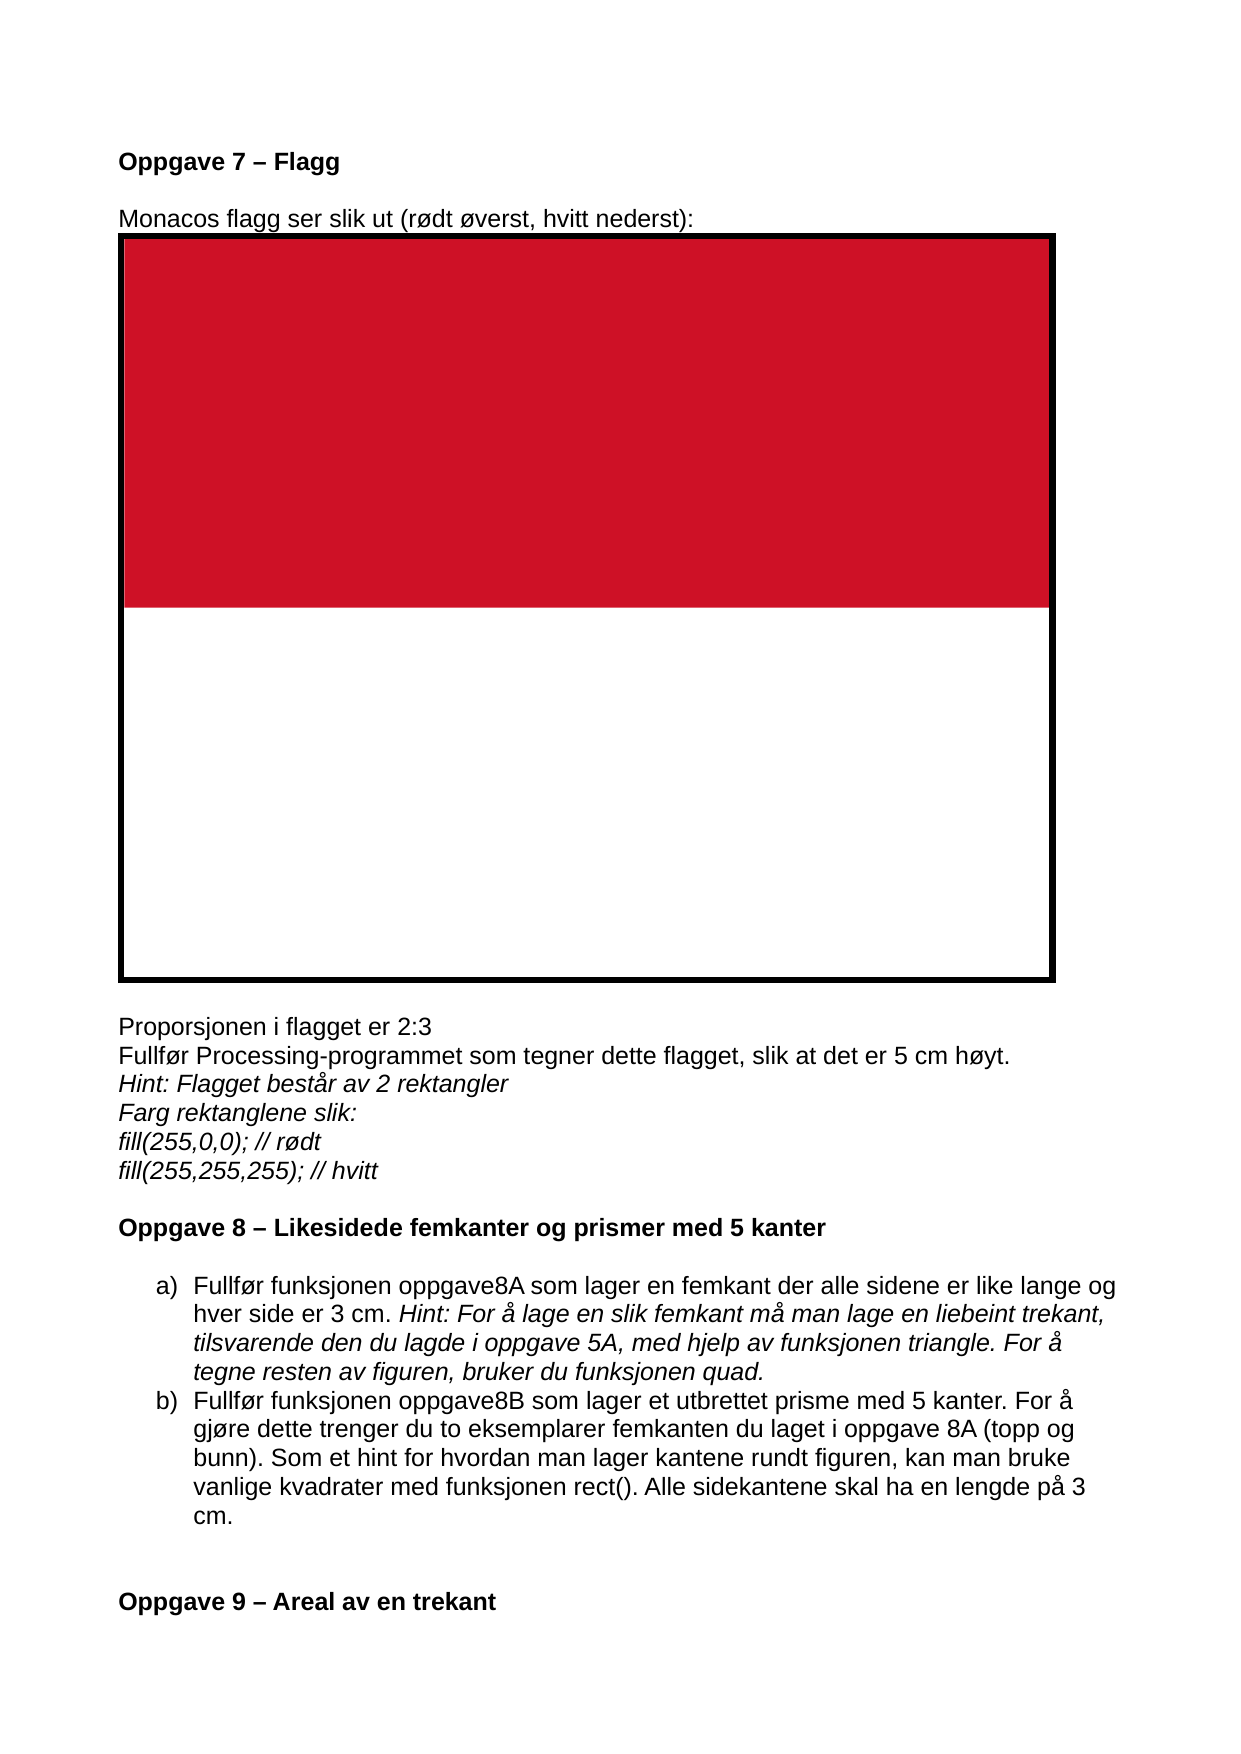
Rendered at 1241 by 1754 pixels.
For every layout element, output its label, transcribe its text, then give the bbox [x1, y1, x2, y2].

text Proporsjonen i flagget er 2:3 [118, 1012, 1122, 1041]
text Oppgave 7 – Flagg [118, 147, 1122, 176]
text fill(255,255,255); // hvitt [118, 1156, 1122, 1184]
text Farg rektanglene slik: [118, 1098, 1122, 1127]
text Oppgave 8 – Likesidede femkanter og prismer med 5 kanter [118, 1213, 1122, 1242]
list Fullfør funksjonen oppgave8A som lager en femkant der alle sidene er like lange og hver side er 3 cm. Hint: For å lage en slik femkant må man lage en liebeint trekant, tilsvarende den du lagde i oppgave 5A, med hjelp av funksjonen triangle. For å tegne resten av figuren, bruker du funksjonen quad. [156, 1271, 1122, 1386]
text Fullfør Processing-programmet som tegner dette flagget, slik at det er 5 cm høyt. [118, 1041, 1122, 1069]
text Hint: Flagget består av 2 rektangler [118, 1069, 1122, 1098]
list Fullfør funksjonen oppgave8B som lager et utbrettet prisme med 5 kanter. For å gjøre dette trenger du to eksemplarer femkanten du laget i oppgave 8A (topp og bunn). Som et hint for hvordan man lager kantene rundt figuren, kan man bruke vanlige kvadrater med funksjonen rect(). Alle sidekantene skal ha en lengde på 3 cm. [156, 1386, 1122, 1529]
text Oppgave 9 – Areal av en trekant [118, 1587, 1122, 1616]
text fill(255,0,0); // rødt [118, 1127, 1122, 1156]
text Monacos flagg ser slik ut (rødt øverst, hvitt nederst): [118, 204, 1122, 233]
